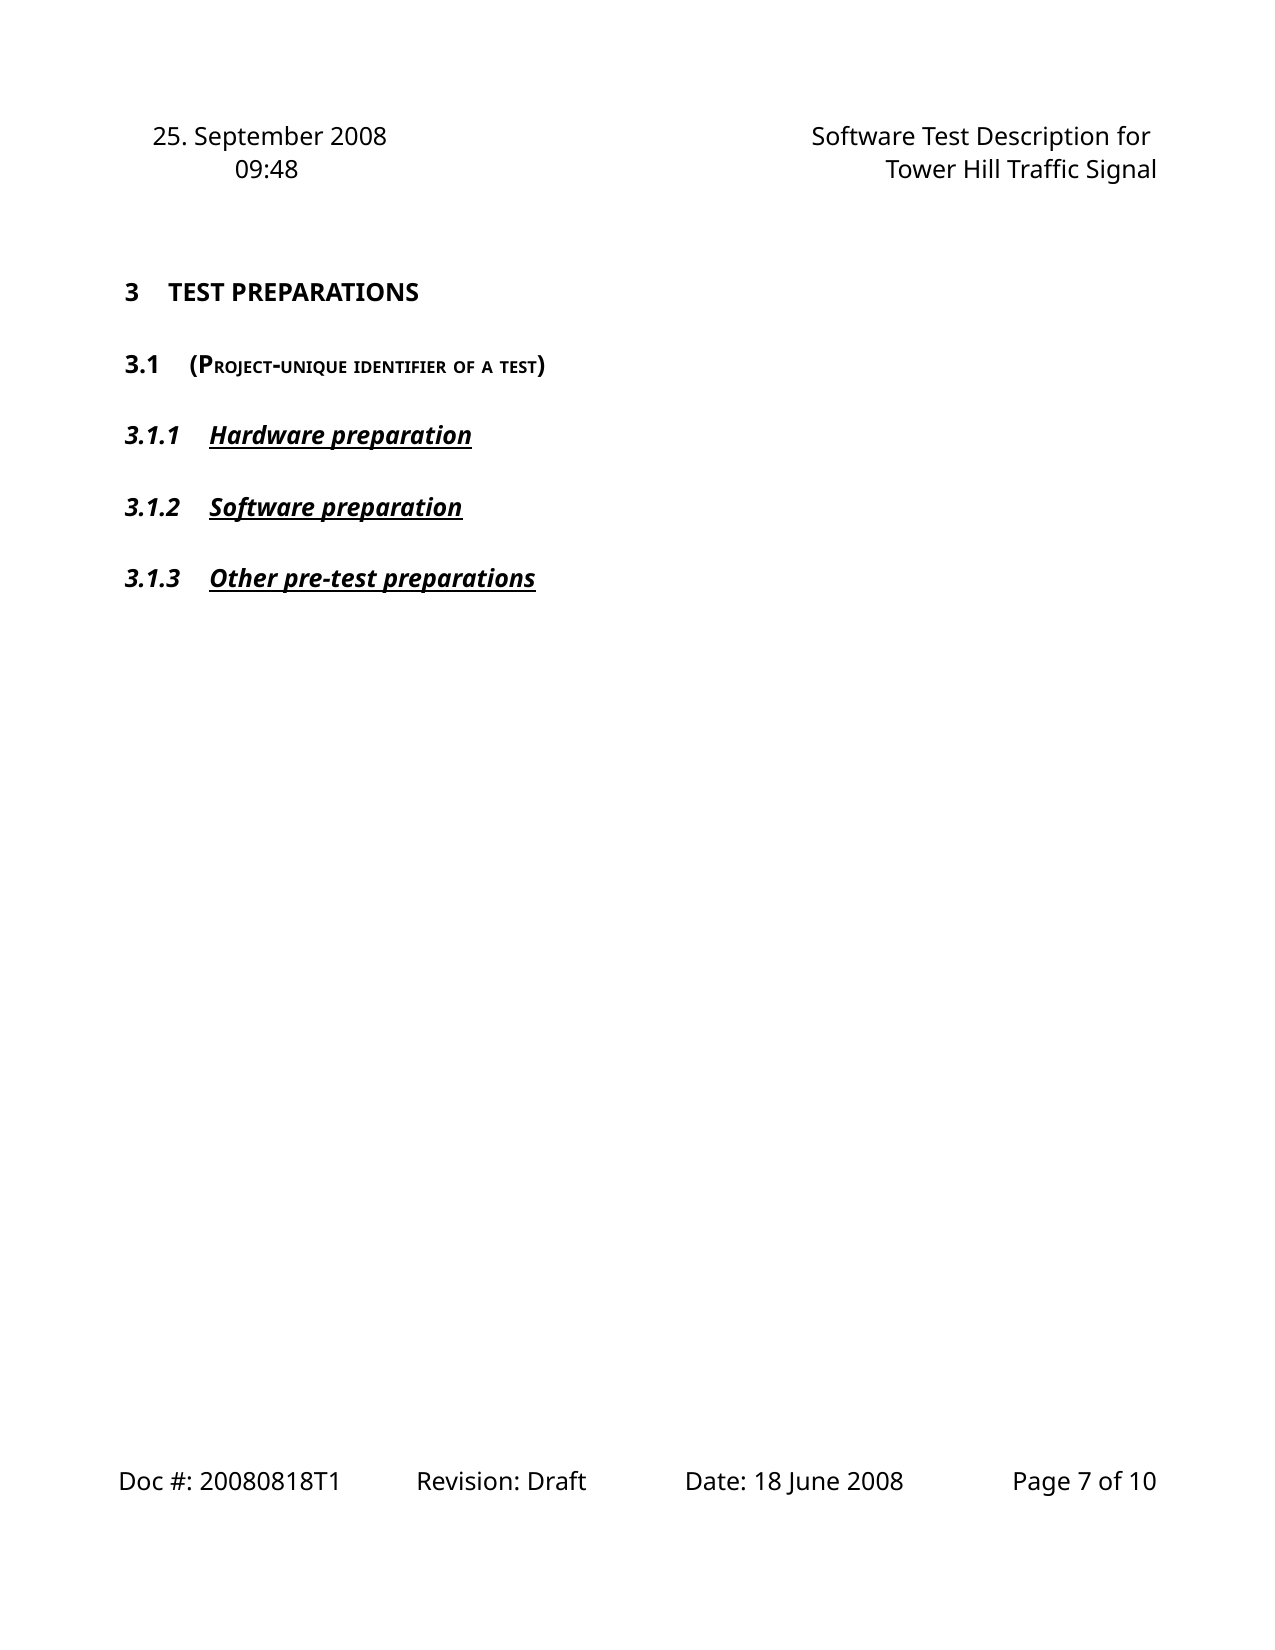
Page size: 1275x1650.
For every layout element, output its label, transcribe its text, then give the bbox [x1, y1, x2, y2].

subtitle Hardware preparation [118, 418, 1157, 452]
subtitle Software preparation [118, 489, 1157, 523]
subtitle (Project-unique identifier of a test) [118, 346, 1157, 380]
subtitle Other pre-test preparations [118, 561, 1157, 595]
subtitle Test preparations [118, 275, 1157, 309]
